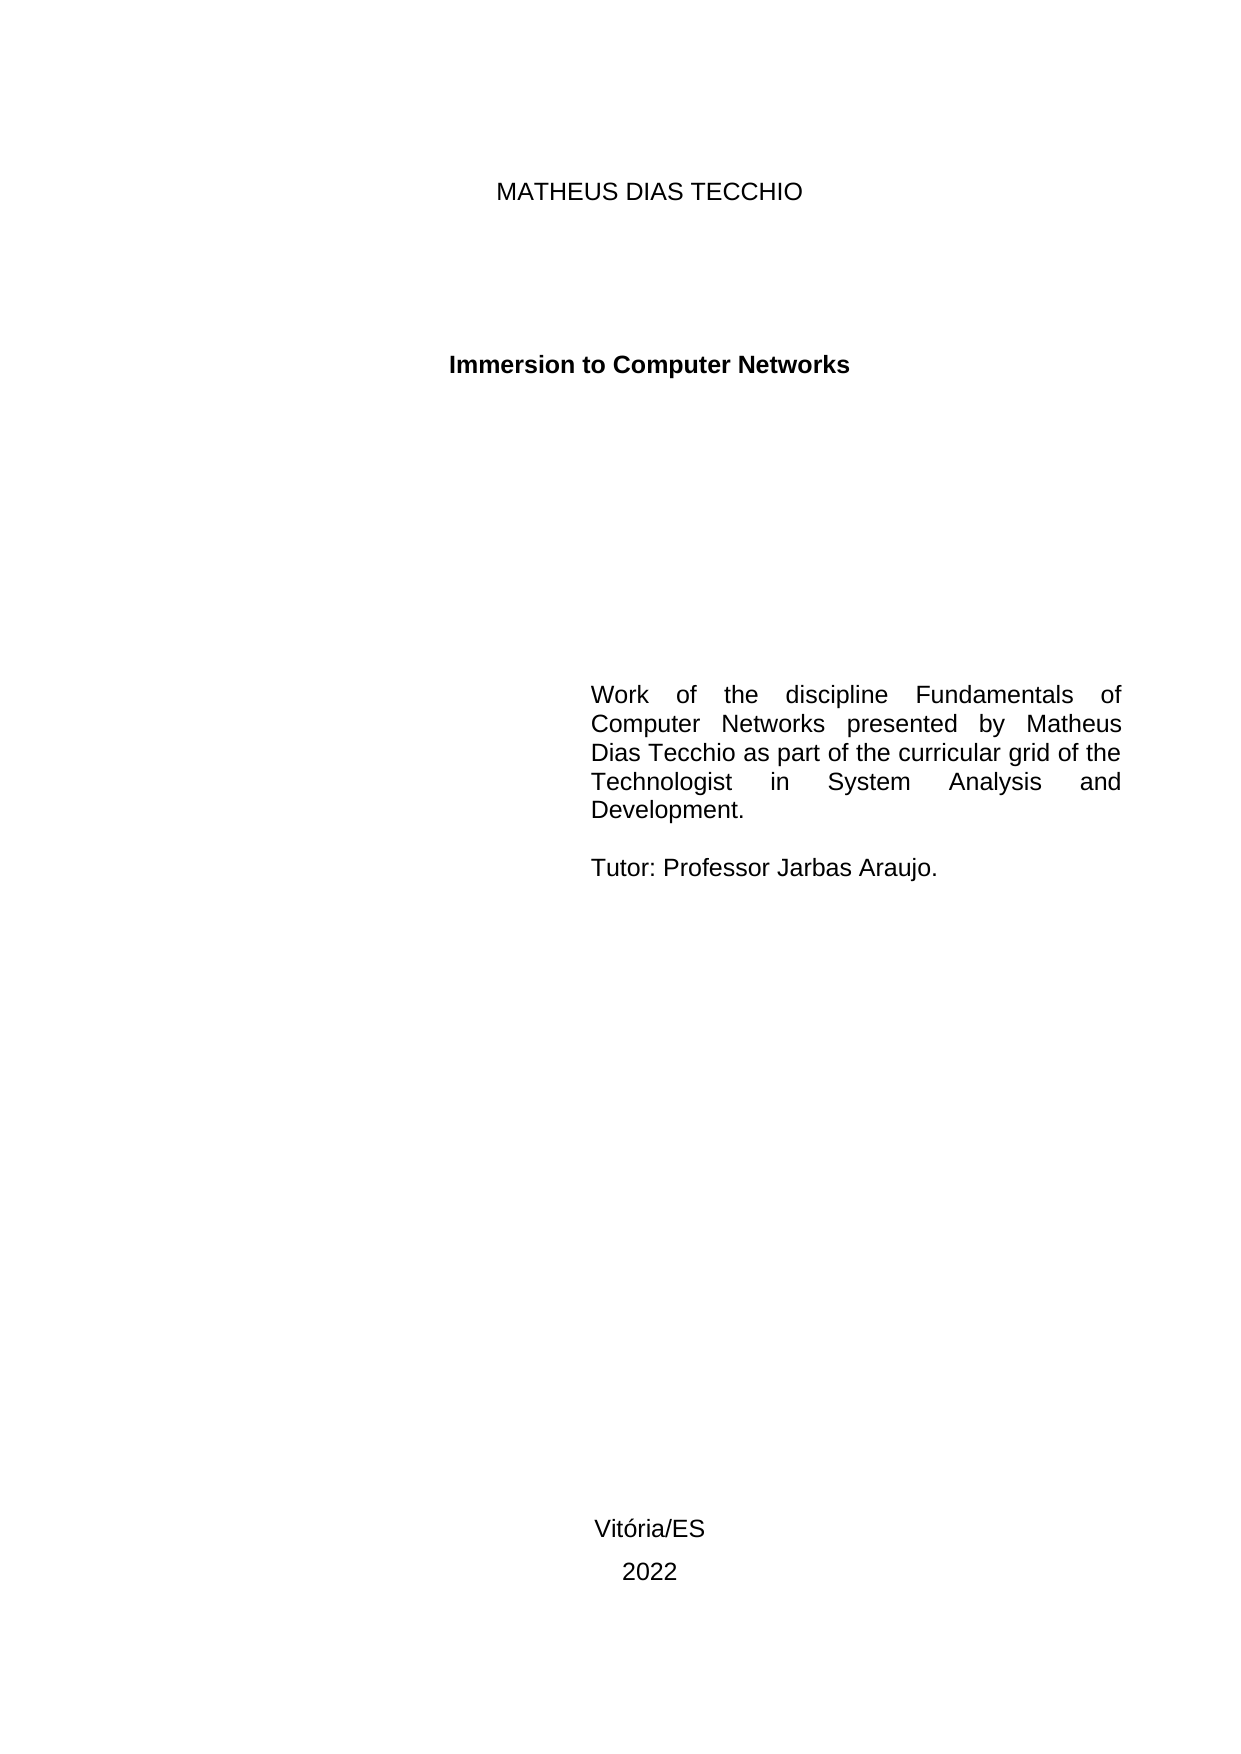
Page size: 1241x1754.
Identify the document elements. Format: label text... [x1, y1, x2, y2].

text Vitória/ES [177, 1514, 1122, 1543]
text MATHEUS DIAS TECCHIO [177, 177, 1122, 206]
text Work of the discipline Fundamentals of Computer Networks presented by Matheus Dias Tecchio as part of the curricular grid of the Technologist in System Analysis and Development. [591, 680, 1122, 824]
text Tutor: Professor Jarbas Araujo. [591, 853, 1122, 882]
text Immersion to Computer Networks [177, 350, 1122, 378]
text 2022 [177, 1557, 1122, 1586]
